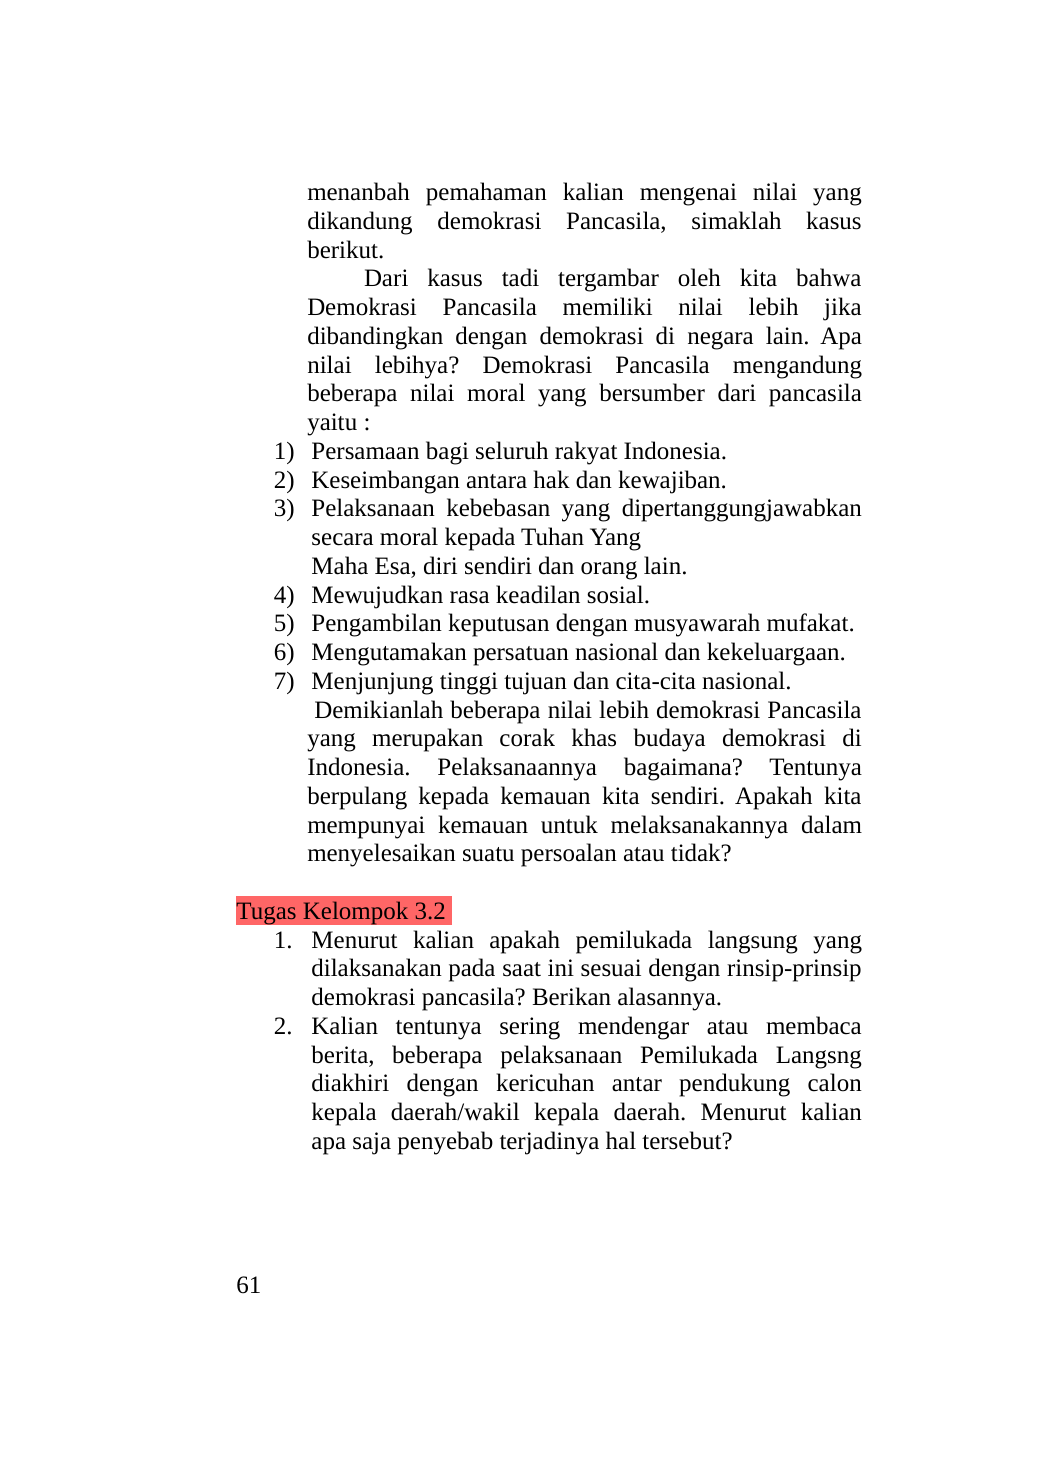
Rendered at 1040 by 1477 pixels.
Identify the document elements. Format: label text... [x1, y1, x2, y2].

text menanbah pemahaman kalian mengenai nilai yang dikandung demokrasi Pancasila, simaklah kasus berikut. [307, 177, 862, 263]
text Tugas Kelompok 3.2 [236, 896, 862, 925]
list Maha Esa, diri sendiri dan orang lain. [274, 551, 862, 580]
list Pengambilan keputusan dengan musyawarah mufakat. [274, 608, 862, 637]
list Kalian tentunya sering mendengar atau membaca berita, beberapa pelaksanaan Pemilukada Langsng diakhiri dengan kericuhan antar pendukung calon kepala daerah/wakil kepala daerah. Menurut kalian apa saja penyebab terjadinya hal tersebut? [274, 1011, 862, 1155]
text Dari kasus tadi tergambar oleh kita bahwa Demokrasi Pancasila memiliki nilai lebih jika dibandingkan dengan demokrasi di negara lain. Apa nilai lebihya? Demokrasi Pancasila mengandung beberapa nilai moral yang bersumber dari pancasila yaitu : [307, 263, 862, 436]
list Menurut kalian apakah pemilukada langsung yang dilaksanakan pada saat ini sesuai dengan rinsip-prinsip demokrasi pancasila? Berikan alasannya. [274, 925, 862, 1011]
text Demikianlah beberapa nilai lebih demokrasi Pancasila yang merupakan corak khas budaya demokrasi di Indonesia. Pelaksanaannya bagaimana? Tentunya berpulang kepada kemauan kita sendiri. Apakah kita mempunyai kemauan untuk melaksanakannya dalam menyelesaikan suatu persoalan atau tidak? [307, 695, 862, 867]
list Mengutamakan persatuan nasional dan kekeluargaan. [274, 637, 862, 666]
list Pelaksanaan kebebasan yang dipertanggungjawabkan secara moral kepada Tuhan Yang [274, 493, 862, 551]
list Mewujudkan rasa keadilan sosial. [274, 580, 862, 608]
list Menjunjung tinggi tujuan dan cita-cita nasional. [274, 666, 862, 695]
list Persamaan bagi seluruh rakyat Indonesia. [274, 436, 862, 465]
list Keseimbangan antara hak dan kewajiban. [274, 465, 862, 493]
